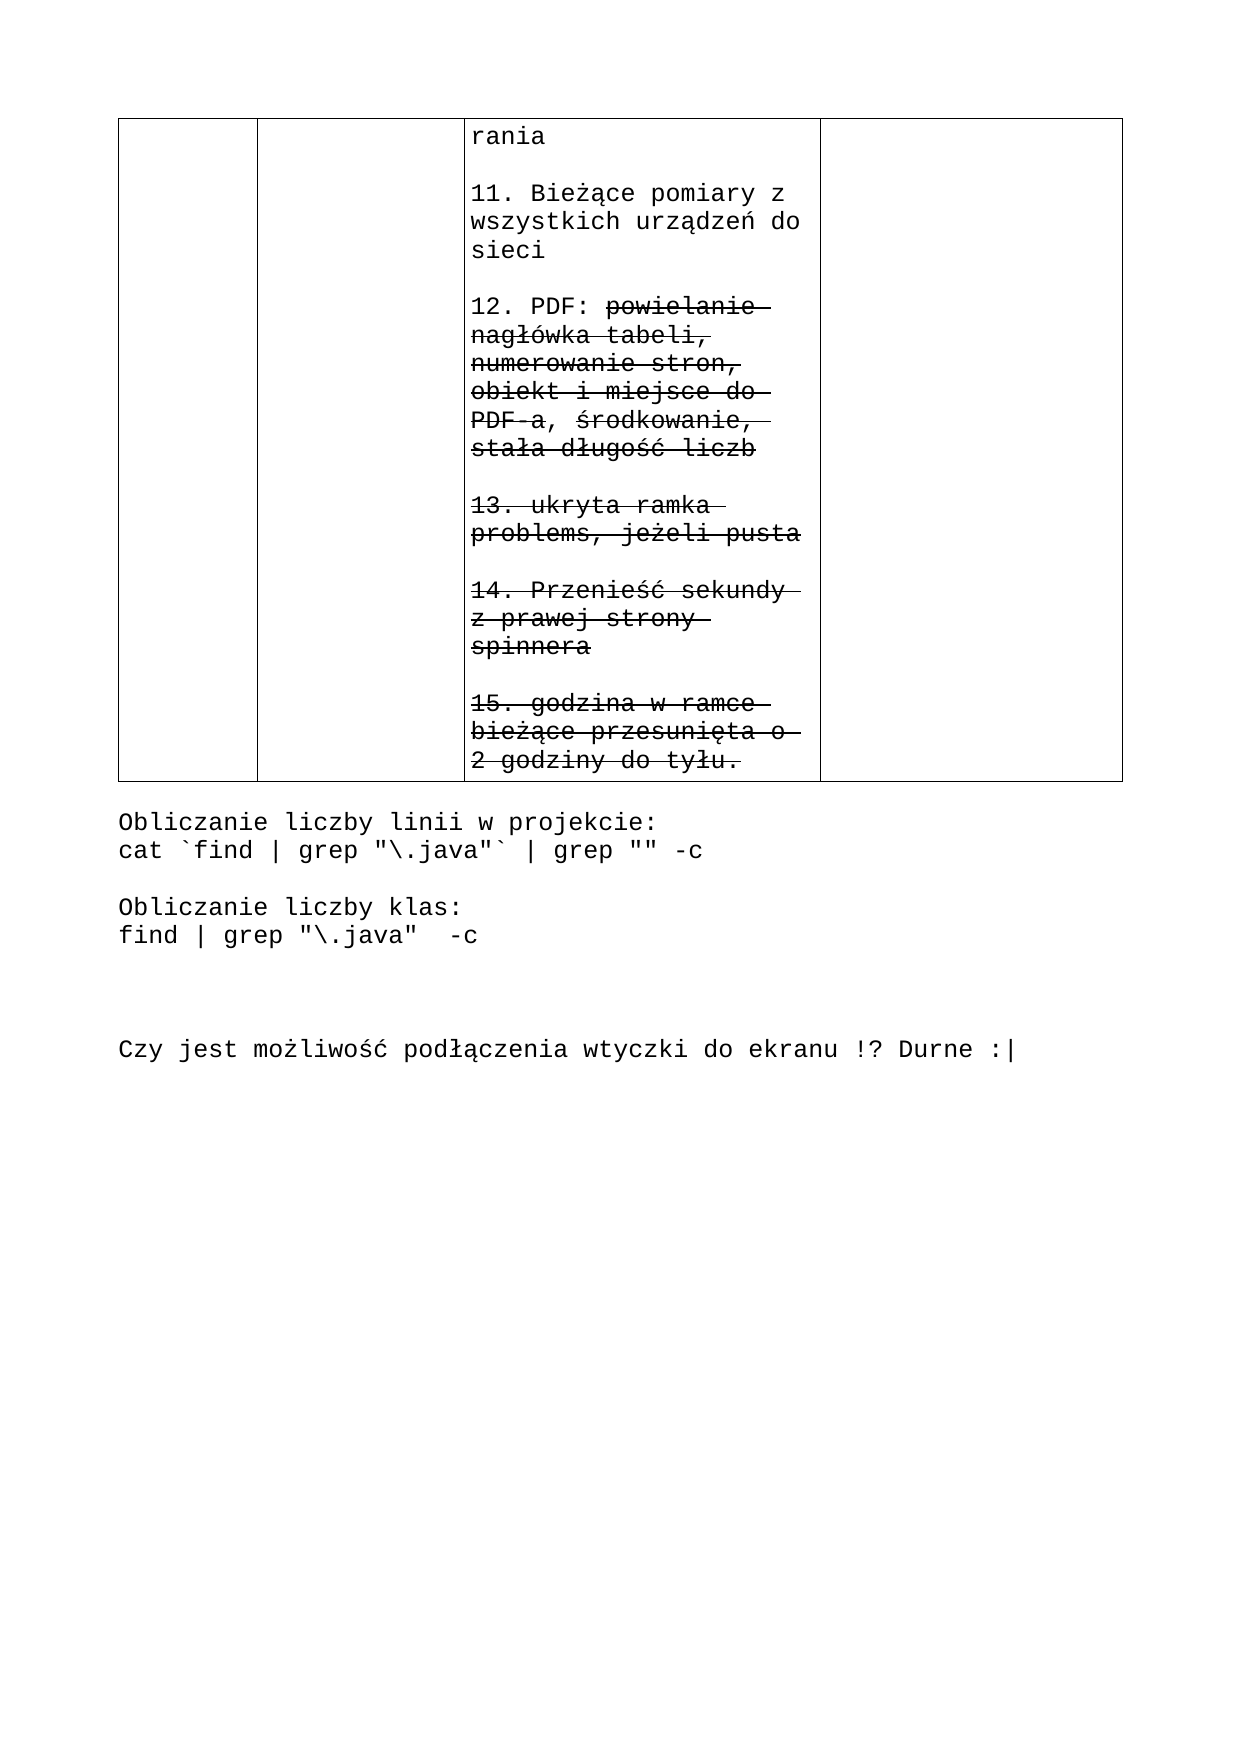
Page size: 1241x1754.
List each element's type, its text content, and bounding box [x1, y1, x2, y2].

text Obliczanie liczby klas: [118, 895, 1122, 923]
table_cell [258, 119, 464, 781]
text find | grep "\.java" -c [118, 923, 1122, 951]
text cat `find | grep "\.java"` | grep "" -c [118, 838, 1122, 866]
table_cell rania 11. Bieżące pomiary z wszystkich urządzeń do sieci 12. PDF: powielanie nagłówka tabeli, numerowanie stron, obiekt i miejsce do PDF-a, środkowanie, stała długość liczb 13. ukryta ramka problems, jeżeli pusta 14. Przenieść sekundy z prawej strony spinnera 15. godzina w ramce bieżące przesunięta o 2 godziny do tyłu. [465, 119, 820, 781]
table_cell [119, 119, 257, 781]
table_cell [821, 119, 1122, 781]
text Czy jest możliwość podłączenia wtyczki do ekranu !? Durne :| [118, 1036, 1122, 1065]
text Obliczanie liczby linii w projekcie: [118, 810, 1122, 838]
